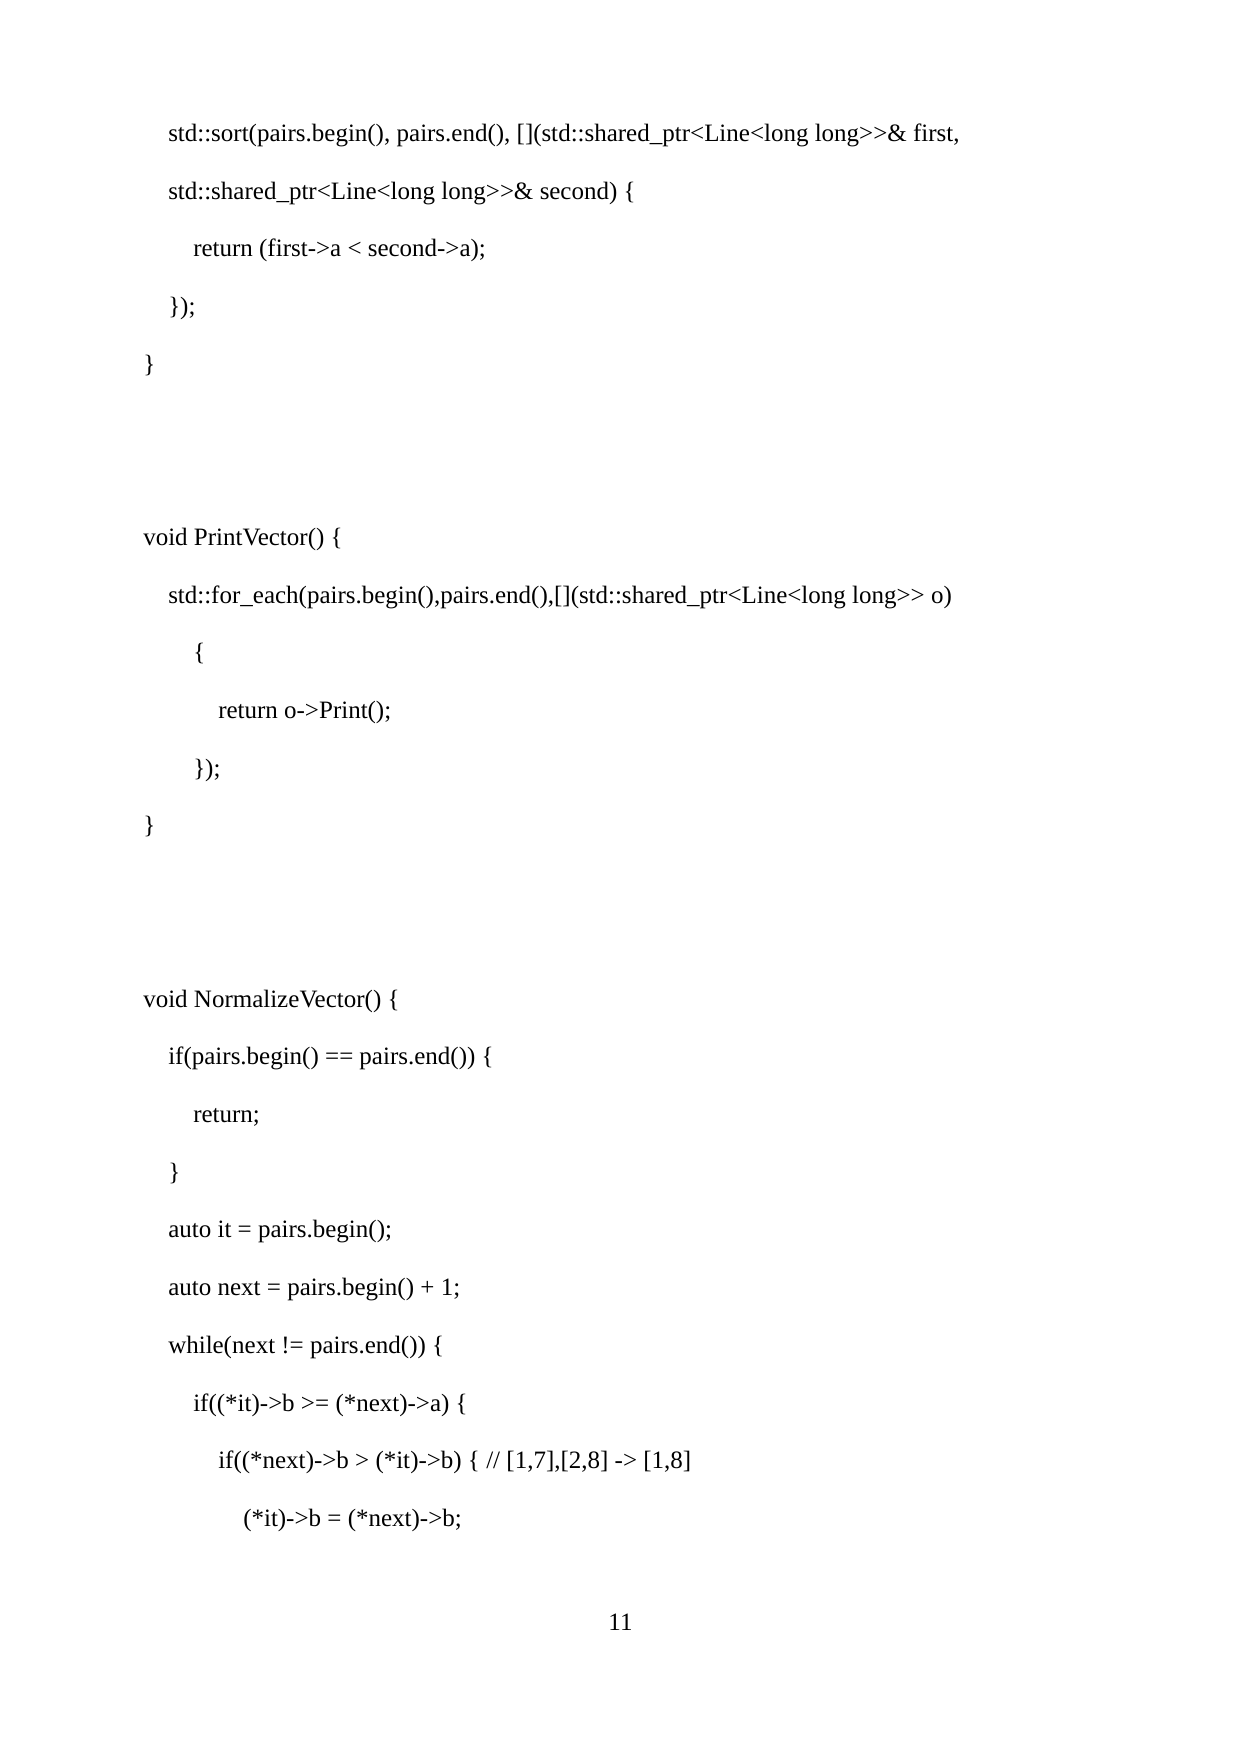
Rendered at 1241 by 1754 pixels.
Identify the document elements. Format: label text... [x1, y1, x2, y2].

text } [118, 811, 1122, 839]
text std::shared_ptr<Line<long long>>& second) { [118, 176, 1122, 204]
text void NormalizeVector() { [118, 984, 1122, 1012]
text if((*next)->b > (*it)->b) { // [1,7],[2,8] -> [1,8] [118, 1445, 1122, 1474]
text return (first->a < second->a); [118, 233, 1122, 262]
text void PrintVector() { [118, 522, 1122, 551]
text }); [118, 291, 1122, 320]
text auto it = pairs.begin(); [118, 1214, 1122, 1243]
text return o->Print(); [118, 695, 1122, 724]
text std::for_each(pairs.begin(),pairs.end(),[](std::shared_ptr<Line<long long>> o) [118, 580, 1122, 608]
text if(pairs.begin() == pairs.end()) { [118, 1041, 1122, 1070]
text while(next != pairs.end()) { [118, 1330, 1122, 1359]
text } [118, 349, 1122, 378]
text { [118, 637, 1122, 666]
text if((*it)->b >= (*next)->a) { [118, 1388, 1122, 1416]
text std::sort(pairs.begin(), pairs.end(), [](std::shared_ptr<Line<long long>>& first, [118, 118, 1122, 147]
text return; [118, 1099, 1122, 1128]
text }); [118, 753, 1122, 782]
text auto next = pairs.begin() + 1; [118, 1272, 1122, 1301]
text (*it)->b = (*next)->b; [118, 1503, 1122, 1532]
text } [118, 1157, 1122, 1186]
